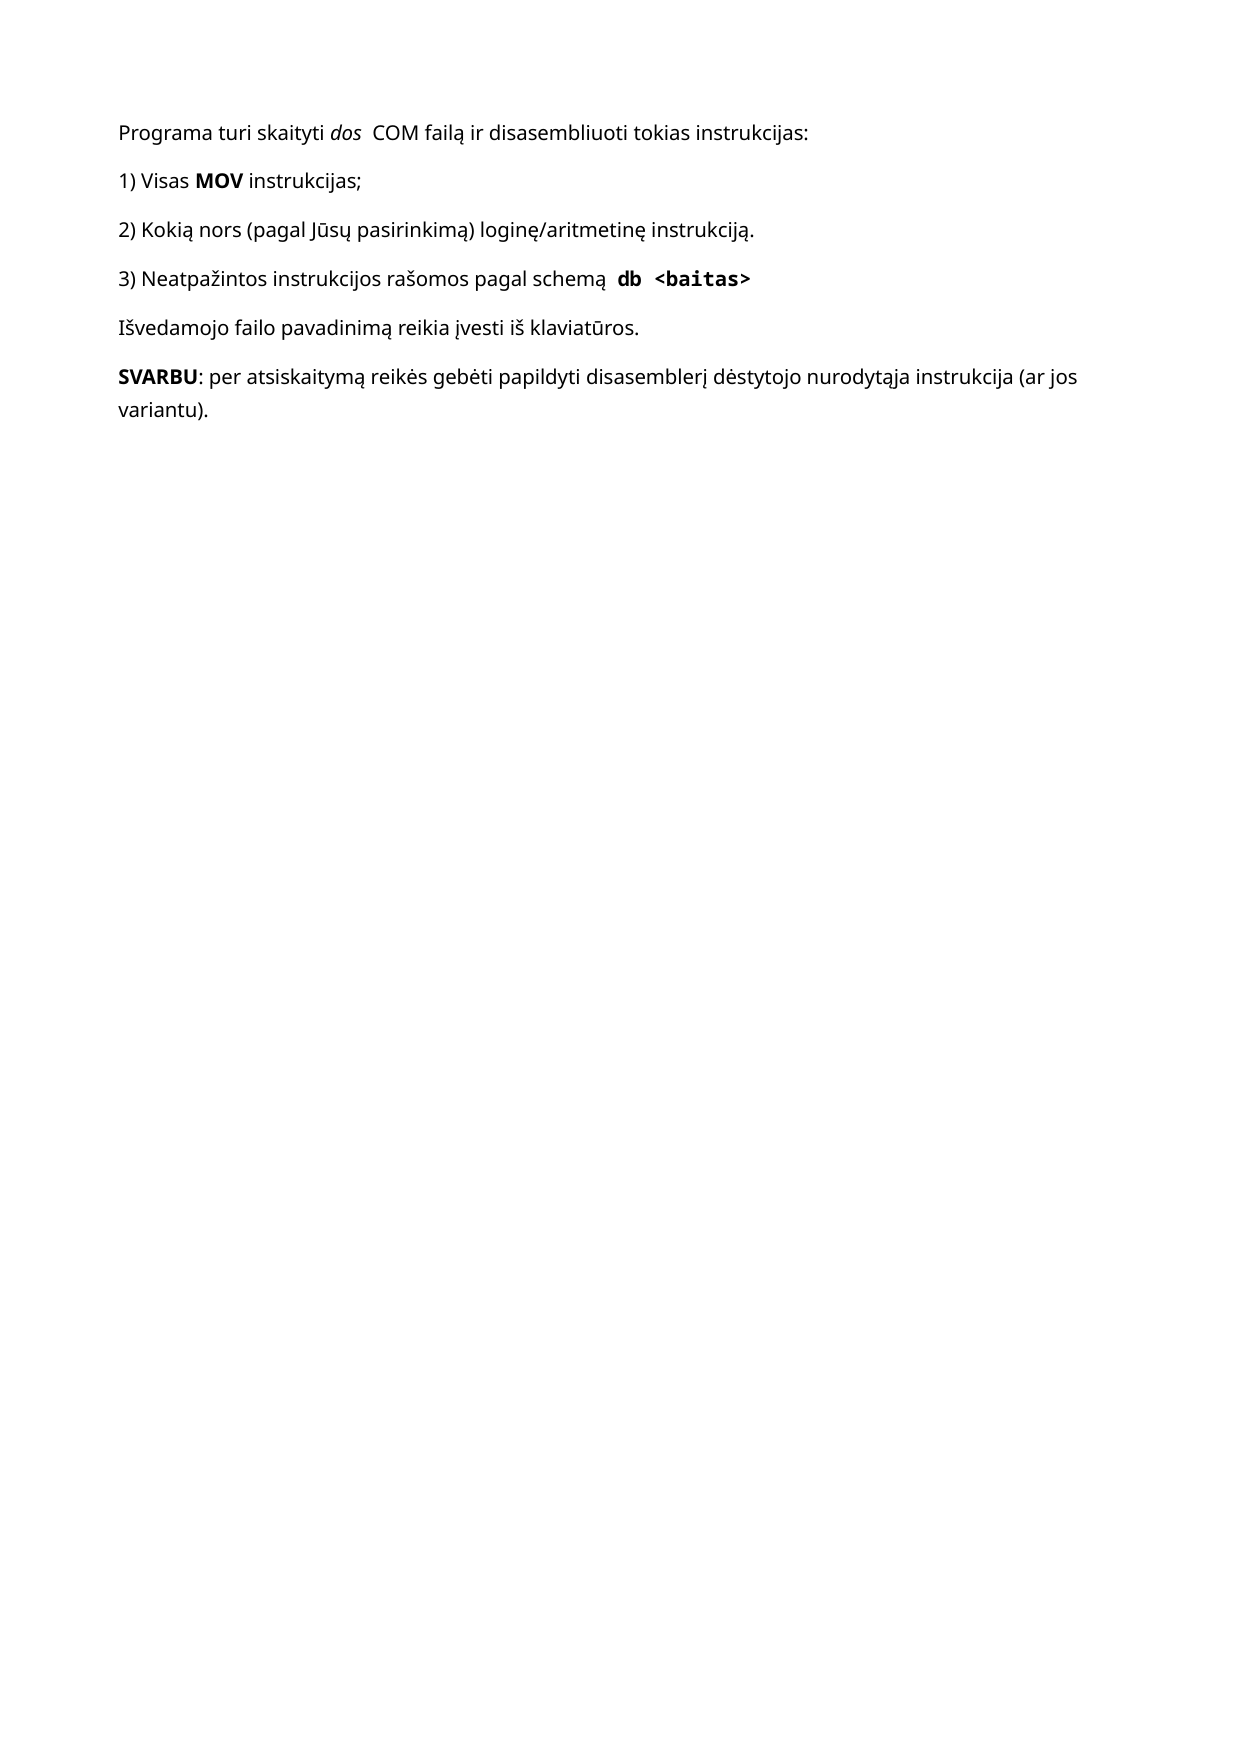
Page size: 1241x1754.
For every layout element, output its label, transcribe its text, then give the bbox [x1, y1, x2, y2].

text 1) Visas MOV instrukcijas; [118, 167, 1122, 195]
text 2) Kokią nors (pagal Jūsų pasirinkimą) loginę/aritmetinę instrukciją. [118, 216, 1122, 243]
text Išvedamojo failo pavadinimą reikia įvesti iš klaviatūros. [118, 313, 1122, 341]
text SVARBU: per atsiskaitymą reikės gebėti papildyti disasemblerį dėstytojo nurodytąja instrukcija (ar jos variantu). [118, 362, 1122, 423]
text Programa turi skaityti dos COM failą ir disasembliuoti tokias instrukcijas: [118, 118, 1122, 146]
text 3) Neatpažintos instrukcijos rašomos pagal schemą db <baitas> [118, 265, 1122, 292]
